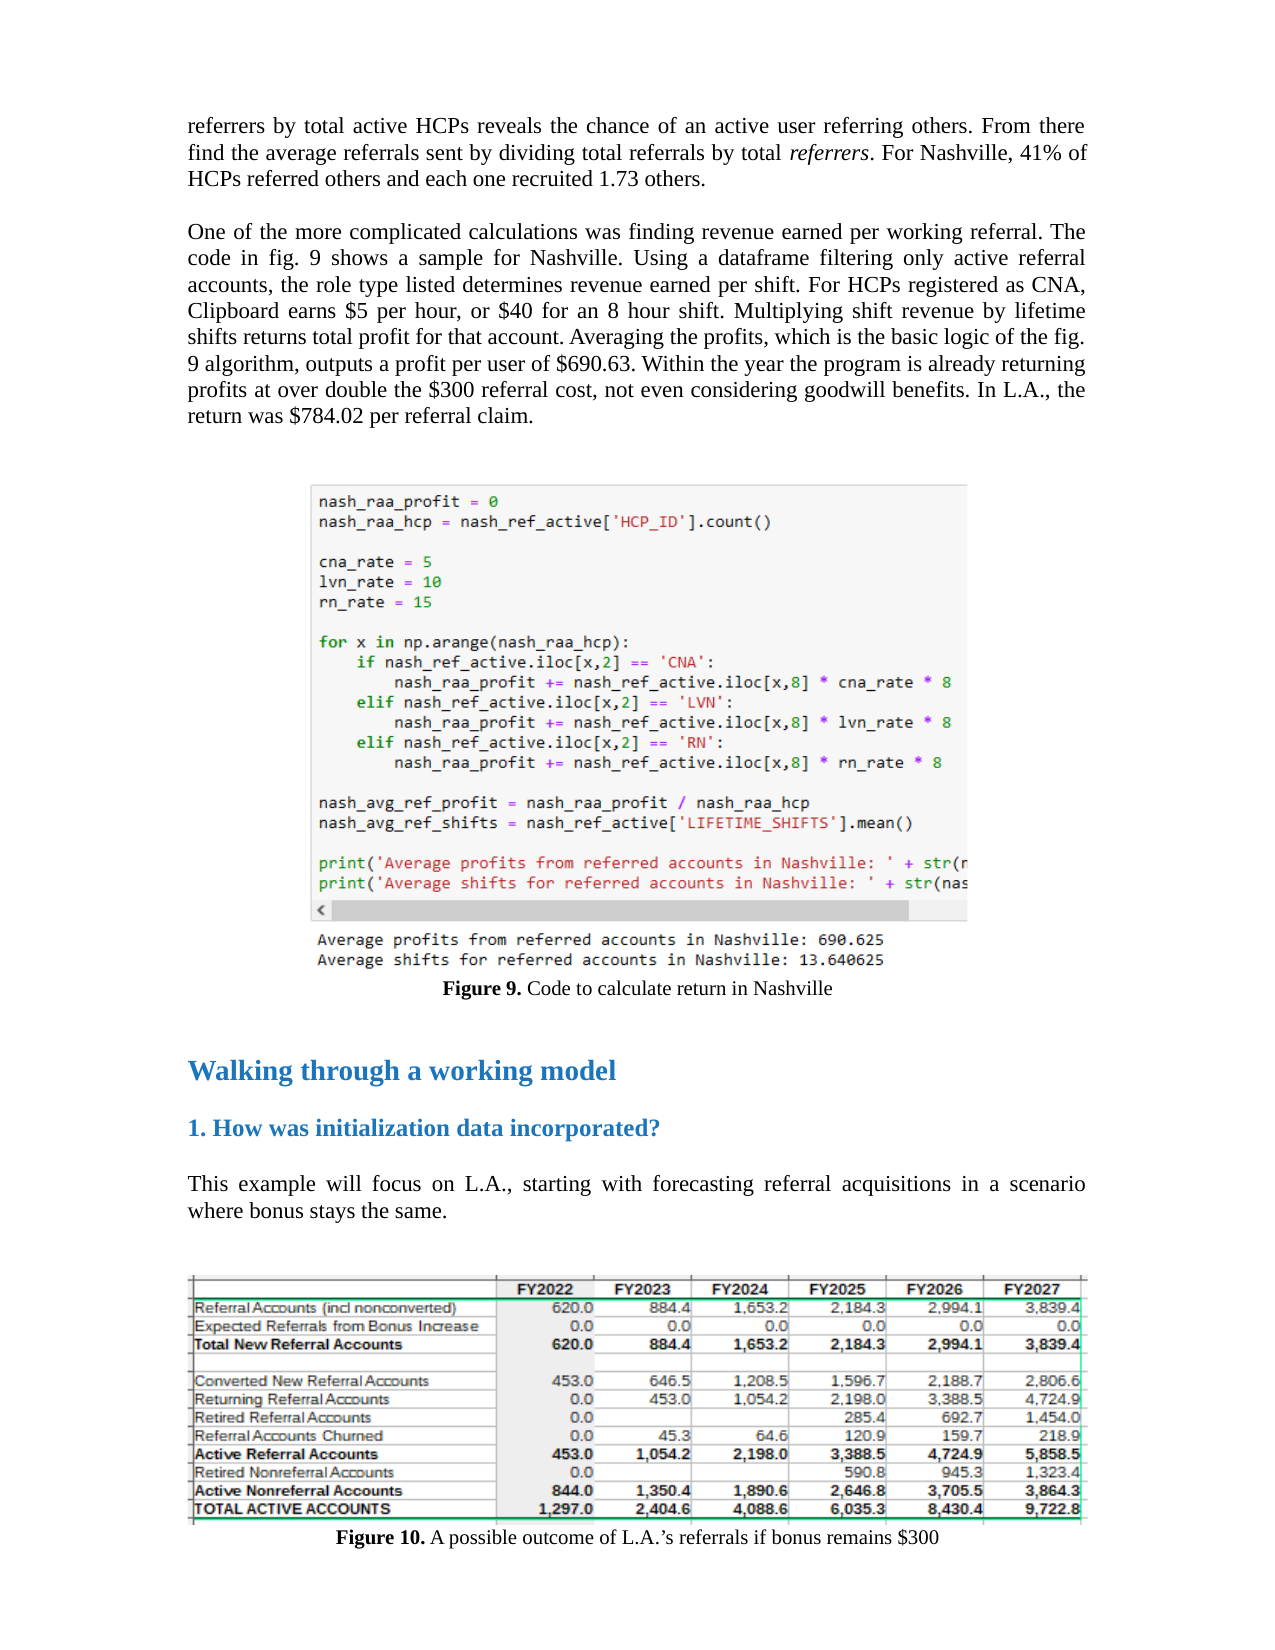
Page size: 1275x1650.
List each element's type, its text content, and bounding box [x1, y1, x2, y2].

text One of the more complicated calculations was finding revenue earned per working referral. The code in fig. 9 shows a sample for Nashville. Using a dataframe filtering only active referral accounts, the role type listed determines revenue earned per shift. For HCPs registered as CNA, Clipboard earns $5 per hour, or $40 for an 8 hour shift. Multiplying shift revenue by lifetime shifts returns total profit for that account. Averaging the profits, which is the basic logic of the fig. 9 algorithm, outputs a profit per user of $690.63. Within the year the program is already returning profits at over double the $300 referral cost, not even considering goodwill benefits. In L.A., the return was $784.02 per referral claim. [187, 218, 1087, 429]
picture [187, 1275, 1088, 1525]
text Walking through a working model [187, 1053, 1087, 1086]
text referrers by total active HCPs reveals the chance of an active user referring others. From there find the average referrals sent by dividing total referrals by total referrers. For Nashville, 41% of HCPs referred others and each one recruited 1.73 others. [187, 112, 1087, 192]
text 1. How was initialization data incorporated? [187, 1113, 1087, 1142]
picture [307, 481, 968, 977]
text Figure 9. Code to calculate return in Nashville [187, 976, 1087, 1000]
text This example will focus on L.A., starting with forecasting referral acquisitions in a scenario where bonus stays the same. [187, 1170, 1087, 1223]
text Figure 10. A possible outcome of L.A.’s referrals if bonus remains $300 [187, 1525, 1087, 1549]
